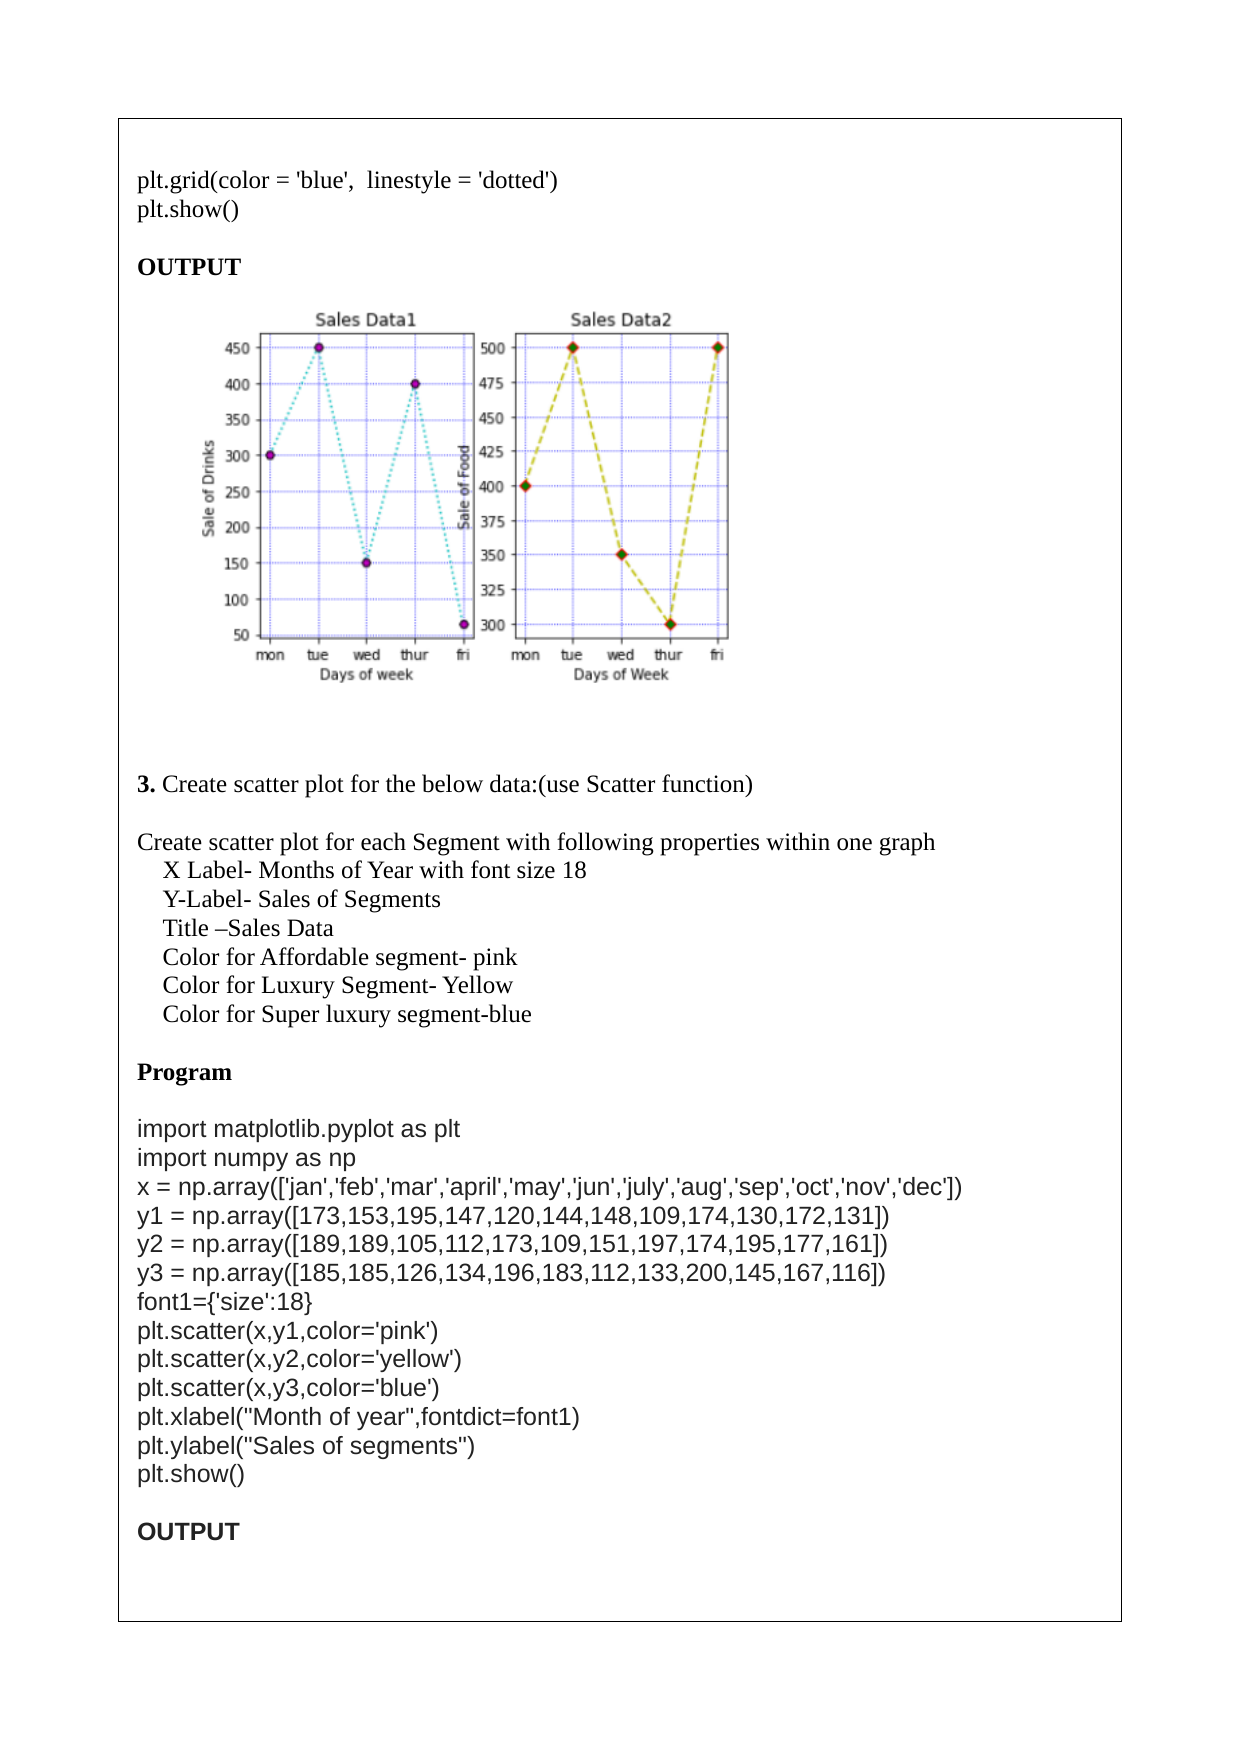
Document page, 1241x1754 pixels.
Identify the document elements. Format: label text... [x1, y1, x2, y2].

text 3. Create scatter plot for the below data:(use Scatter function) [119, 751, 1121, 798]
text OUTPUT [119, 1498, 1121, 1546]
text Program [119, 1038, 1121, 1086]
text  Title –Sales Data [119, 894, 1121, 923]
picture [197, 305, 737, 691]
text  Color for Affordable segment- pink [119, 923, 1121, 952]
text plt.grid(color = 'blue', linestyle = 'dotted') [119, 147, 1121, 176]
text OUTPUT [119, 233, 1121, 281]
text plt.show() [119, 176, 1121, 223]
text import matplotlib.pyplot as plt import numpy as np x = np.array(['jan','feb','mar','april','may','jun','july','aug','sep','oct','nov','dec']) y1 = np.array([173,153,195,147,120,144,148,109,174,130,172,131]) y2 = np.array([189,189,105,112,173,109,151,197,174,195,177,161]) y3 = np.array([185,185,126,134,196,183,112,133,200,145,167,116]) font1={'size':18} plt.scatter(x,y1,color='pink') plt.scatter(x,y2,color='yellow') plt.scatter(x,y3,color='blue') plt.xlabel("Month of year",fontdict=font1) plt.ylabel("Sales of segments") plt.show() [119, 1096, 1121, 1488]
text  X Label- Months of Year with font size 18 [119, 837, 1121, 866]
text  Y-Label- Sales of Segments [119, 866, 1121, 894]
text  Color for Super luxury segment-blue [119, 981, 1121, 1028]
text Create scatter plot for each Segment with following properties within one graph [119, 808, 1121, 837]
text  Color for Luxury Segment- Yellow [119, 952, 1121, 981]
